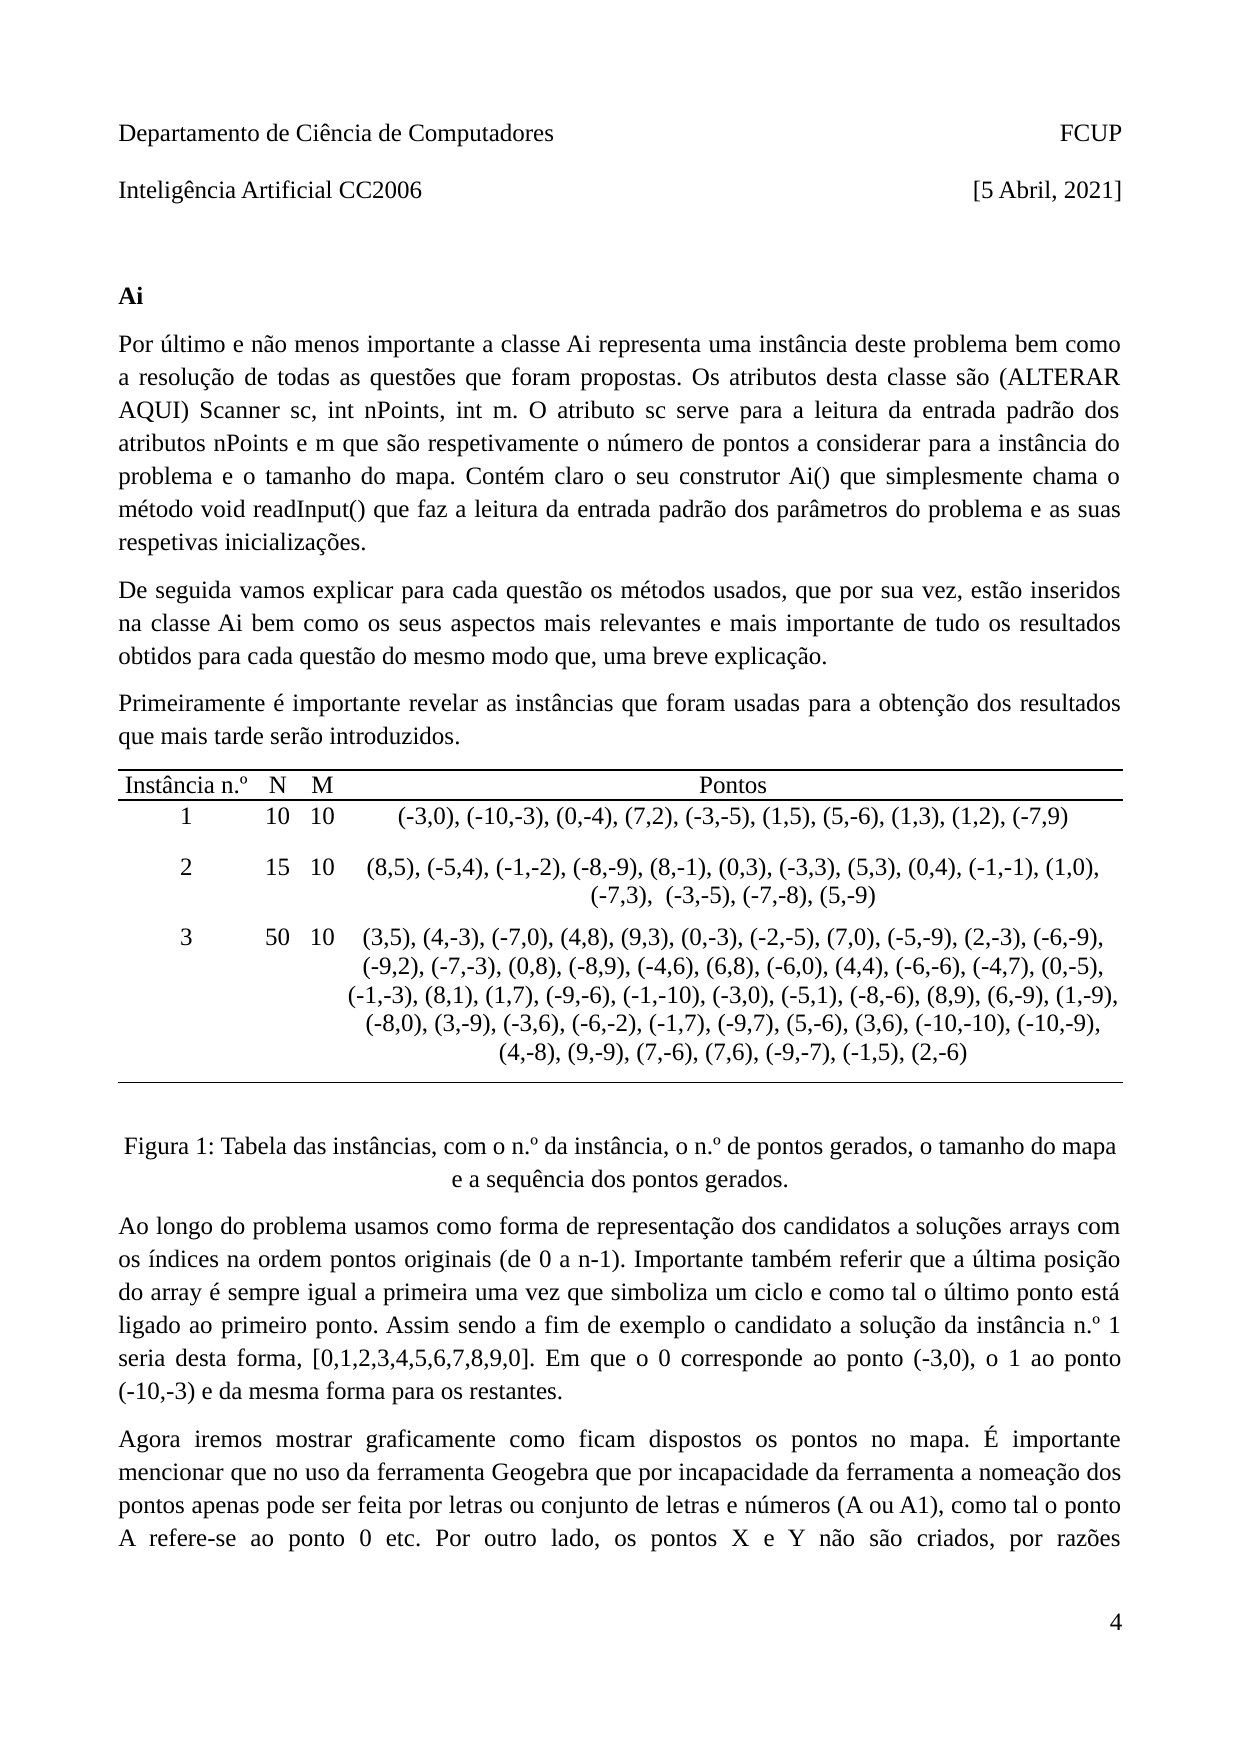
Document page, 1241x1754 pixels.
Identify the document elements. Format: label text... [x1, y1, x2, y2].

table_cell 1 [118, 801, 254, 852]
table_cell 10 [301, 922, 343, 1082]
text Agora iremos mostrar graficamente como ficam dispostos os pontos no mapa. É importante mencionar que no uso da ferramenta Geogebra que por incapacidade da ferramenta a nomeação dos pontos apenas pode ser feita por letras ou conjunto de letras e números (A ou A1), como tal o ponto A refere-se ao ponto 0 etc. Por outro lado, os pontos X e Y não são criados, por razões [118, 1424, 1122, 1552]
table_cell 2 [118, 852, 254, 922]
table_cell (3,5), (4,-3), (-7,0), (4,8), (9,3), (0,-3), (-2,-5), (7,0), (-5,-9), (2,-3), (-6,-9), (-9,2), (-7,-3), (0,8), (-8,9), (-4,6), (6,8), (-6,0), (4,4), (-6,-6), (-4,7), (0,-5), (-1,-3), (8,1), (1,7), (-9,-6), (-1,-10), (-3,0), (-5,1), (-8,-6), (8,9), (6,-9), (1,-9), (-8,0), (3,-9), (-3,6), (-6,-2), (-1,7), (-9,7), (5,-6), (3,6), (-10,-10), (-10,-9), (4,-8), (9,-9), (7,-6), (7,6), (-9,-7), (-1,5), (2,-6) [343, 922, 1123, 1082]
text Por último e não menos importante a classe Ai representa uma instância deste problema bem como a resolução de todas as questões que foram propostas. Os atributos desta classe são (ALTERAR AQUI) Scanner sc, int nPoints, int m. O atributo sc serve para a leitura da entrada padrão dos atributos nPoints e m que são respetivamente o número de pontos a considerar para a instância do problema e o tamanho do mapa. Contém claro o seu construtor Ai() que simplesmente chama o método void readInput() que faz a leitura da entrada padrão dos parâmetros do problema e as suas respetivas inicializações. [118, 329, 1122, 556]
table_cell 3 [118, 922, 254, 1082]
table_cell 50 [254, 922, 301, 1082]
table_header Pontos [343, 771, 1123, 799]
text De seguida vamos explicar para cada questão os métodos usados, que por sua vez, estão inseridos na classe Ai bem como os seus aspectos mais relevantes e mais importante de tudo os resultados obtidos para cada questão do mesmo modo que, uma breve explicação. [118, 575, 1122, 669]
table_cell 10 [301, 852, 343, 922]
table_cell 10 [301, 801, 343, 852]
table_header Instância n.º [118, 771, 254, 799]
table_cell 10 [254, 801, 301, 852]
table_header N [254, 771, 301, 799]
text Figura 1: Tabela das instâncias, com o n.º da instância, o n.º de pontos gerados, o tamanho do mapa e a sequência dos pontos gerados. [118, 1131, 1122, 1192]
table_cell (-3,0), (-10,-3), (0,-4), (7,2), (-3,-5), (1,5), (5,-6), (1,3), (1,2), (-7,9) [343, 801, 1123, 852]
text Ai [118, 281, 1122, 310]
table_header M [301, 771, 343, 799]
text Ao longo do problema usamos como forma de representação dos candidatos a soluções arrays com os índices na ordem pontos originais (de 0 a n-1). Importante também referir que a última posição do array é sempre igual a primeira uma vez que simboliza um ciclo e como tal o último ponto está ligado ao primeiro ponto. Assim sendo a fim de exemplo o candidato a solução da instância n.º 1 seria desta forma, [0,1,2,3,4,5,6,7,8,9,0]. Em que o 0 corresponde ao ponto (-3,0), o 1 ao ponto (-10,-3) e da mesma forma para os restantes. [118, 1211, 1122, 1405]
text Primeiramente é importante revelar as instâncias que foram usadas para a obtenção dos resultados que mais tarde serão introduzidos. [118, 688, 1122, 750]
table_cell 15 [254, 852, 301, 922]
table_cell (8,5), (-5,4), (-1,-2), (-8,-9), (8,-1), (0,3), (-3,3), (5,3), (0,4), (-1,-1), (1,0), (-7,3), (-3,-5), (-7,-8), (5,-9) [343, 852, 1123, 922]
